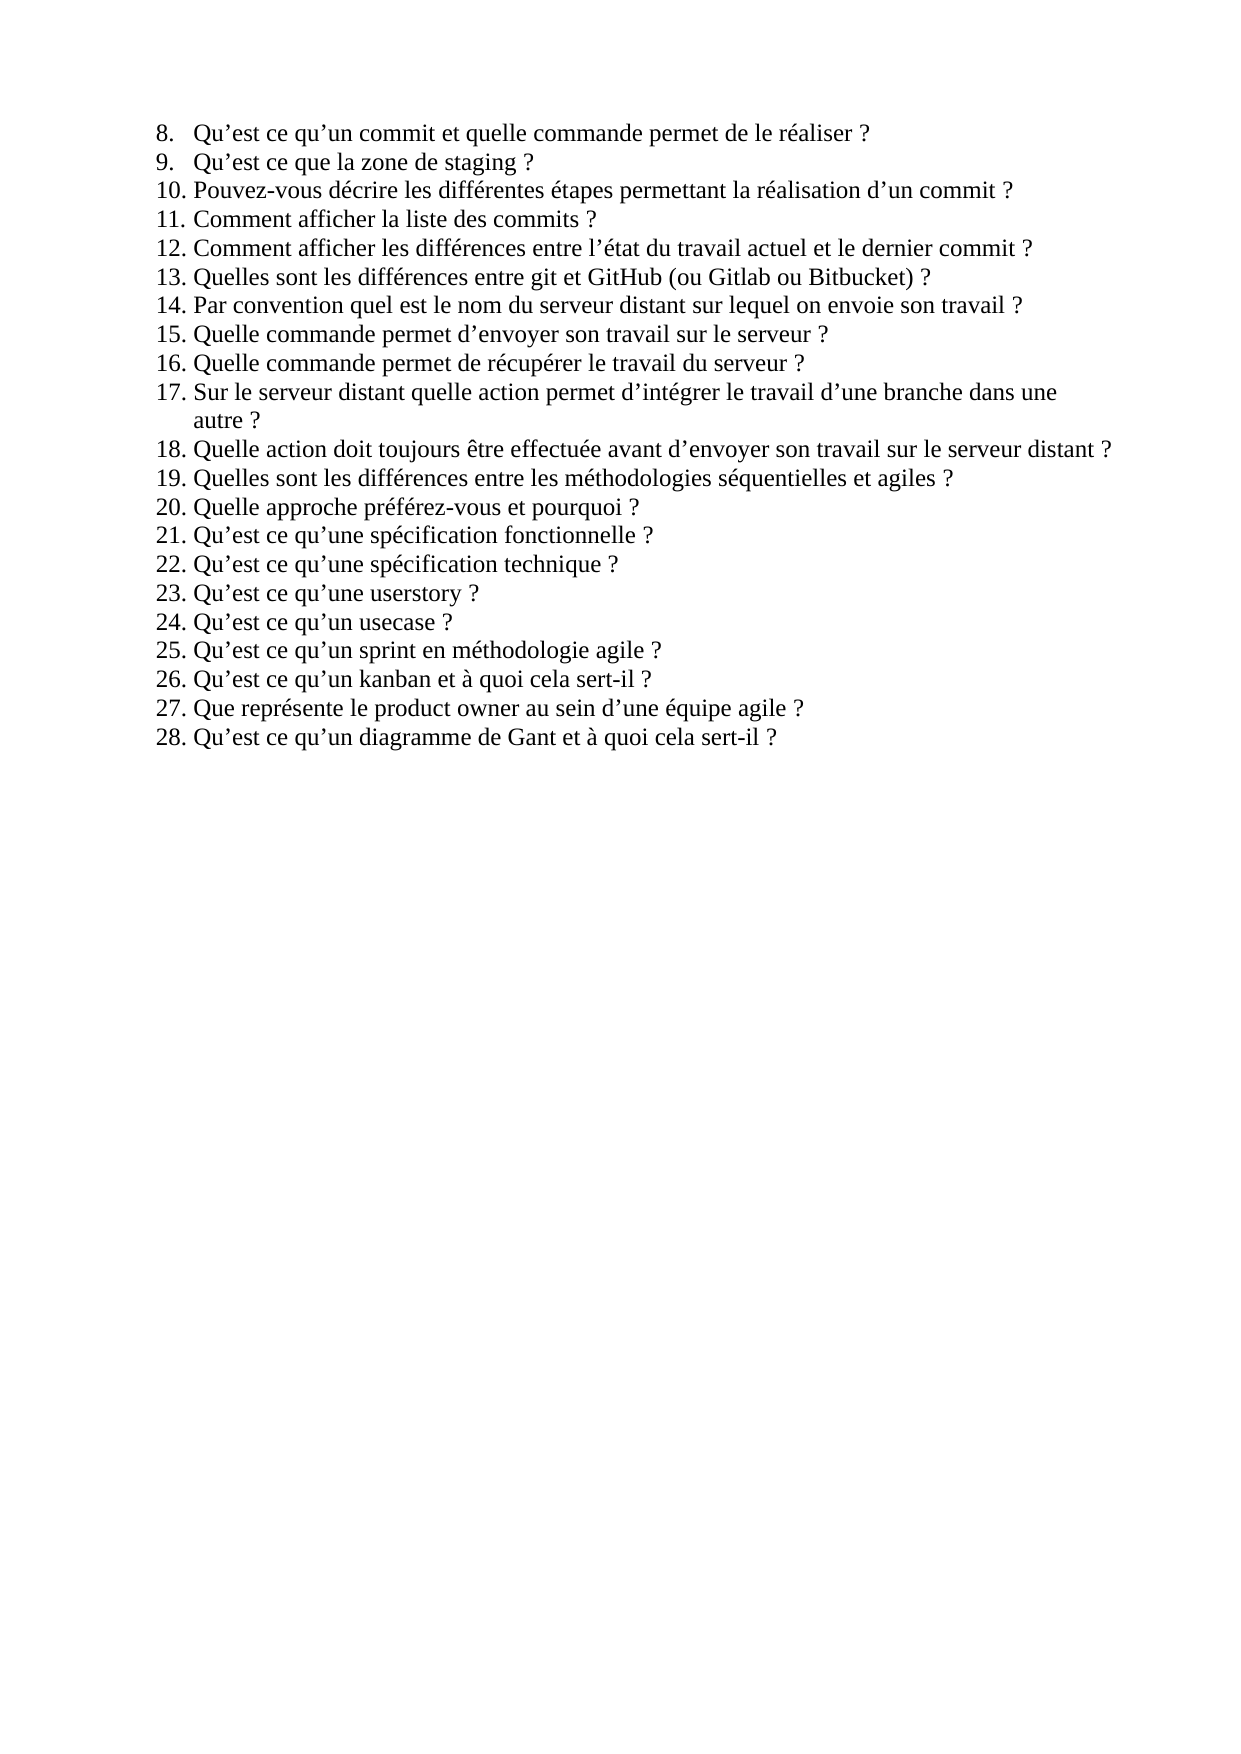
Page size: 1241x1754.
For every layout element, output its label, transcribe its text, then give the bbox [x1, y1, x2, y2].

list Pouvez-vous décrire les différentes étapes permettant la réalisation d’un commit ? [156, 176, 1122, 204]
list Qu’est ce que la zone de staging ? [156, 147, 1122, 176]
list Quelle commande permet de récupérer le travail du serveur ? [156, 348, 1122, 377]
list Qu’est ce qu’un usecase ? [156, 607, 1122, 636]
list Comment afficher les différences entre l’état du travail actuel et le dernier commit ? [156, 233, 1122, 262]
list Qu’est ce qu’un diagramme de Gant et à quoi cela sert-il ? [156, 722, 1122, 751]
list Quelle commande permet d’envoyer son travail sur le serveur ? [156, 319, 1122, 348]
list Qu’est ce qu’un commit et quelle commande permet de le réaliser ? [156, 118, 1122, 147]
list Comment afficher la liste des commits ? [156, 204, 1122, 233]
list Quelle action doit toujours être effectuée avant d’envoyer son travail sur le serveur distant ? [156, 434, 1122, 463]
list Que représente le product owner au sein d’une équipe agile ? [156, 693, 1122, 722]
list Qu’est ce qu’une spécification fonctionnelle ? [156, 521, 1122, 549]
list Quelles sont les différences entre les méthodologies séquentielles et agiles ? [156, 463, 1122, 492]
list Quelle approche préférez-vous et pourquoi ? [156, 492, 1122, 521]
list Quelles sont les différences entre git et GitHub (ou Gitlab ou Bitbucket) ? [156, 262, 1122, 291]
list Qu’est ce qu’une userstory ? [156, 578, 1122, 607]
list Sur le serveur distant quelle action permet d’intégrer le travail d’une branche dans une autre ? [156, 377, 1122, 434]
list Par convention quel est le nom du serveur distant sur lequel on envoie son travail ? [156, 291, 1122, 319]
list Qu’est ce qu’un kanban et à quoi cela sert-il ? [156, 664, 1122, 693]
list Qu’est ce qu’un sprint en méthodologie agile ? [156, 636, 1122, 664]
list Qu’est ce qu’une spécification technique ? [156, 549, 1122, 578]
